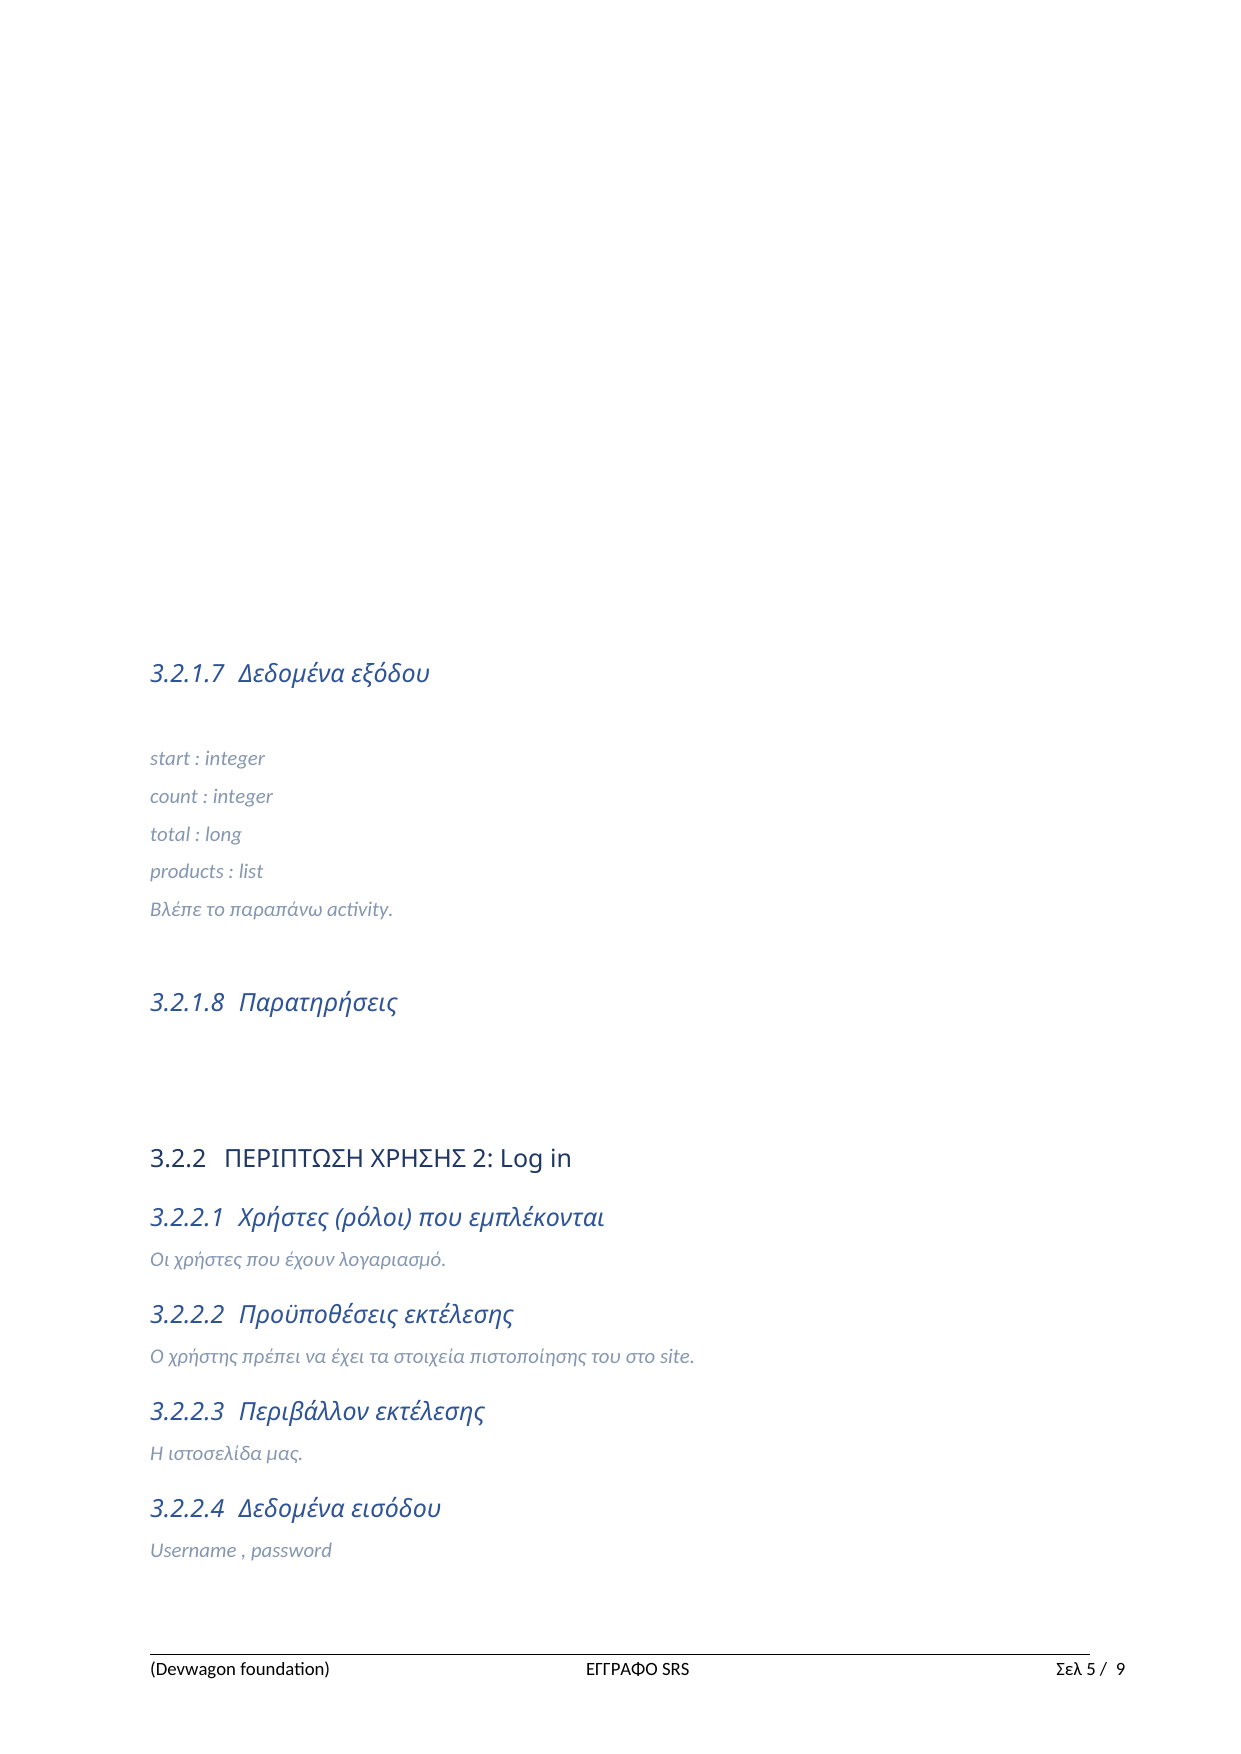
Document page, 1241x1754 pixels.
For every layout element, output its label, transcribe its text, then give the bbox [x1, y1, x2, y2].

text start : integer [150, 745, 1090, 770]
subtitle 3.2.2.2 Προϋποθέσεις εκτέλεσης [150, 1297, 1090, 1331]
subtitle 3.2.2.1 Χρήστες (ρόλοι) που εμπλέκονται [150, 1200, 1090, 1234]
subtitle 3.2.1.7 Δεδομένα εξόδου [150, 655, 1090, 689]
text Βλέπε το παραπάνω activity. [150, 897, 1090, 922]
text Ο χρήστης πρέπει να έχει τα στοιχεία πιστοποίησης του στο site. [150, 1344, 1090, 1369]
text Οι χρήστες που έχουν λογαριασμό. [150, 1247, 1090, 1272]
subtitle 3.2.2.3 Περιβάλλον εκτέλεσης [150, 1394, 1090, 1428]
text count : integer [150, 783, 1090, 808]
text products : list [150, 859, 1090, 884]
subtitle 3.2.1.8 Παρατηρήσεις [150, 985, 1090, 1019]
subtitle 3.2.2 ΠΕΡΙΠΤΩΣΗ ΧΡΗΣΗΣ 2: Log in [150, 1141, 1090, 1175]
subtitle 3.2.2.4 Δεδομένα εισόδου [150, 1491, 1090, 1525]
text total : long [150, 821, 1090, 846]
text Username , password [150, 1538, 1090, 1563]
text Η ιστοσελίδα μας. [150, 1441, 1090, 1466]
